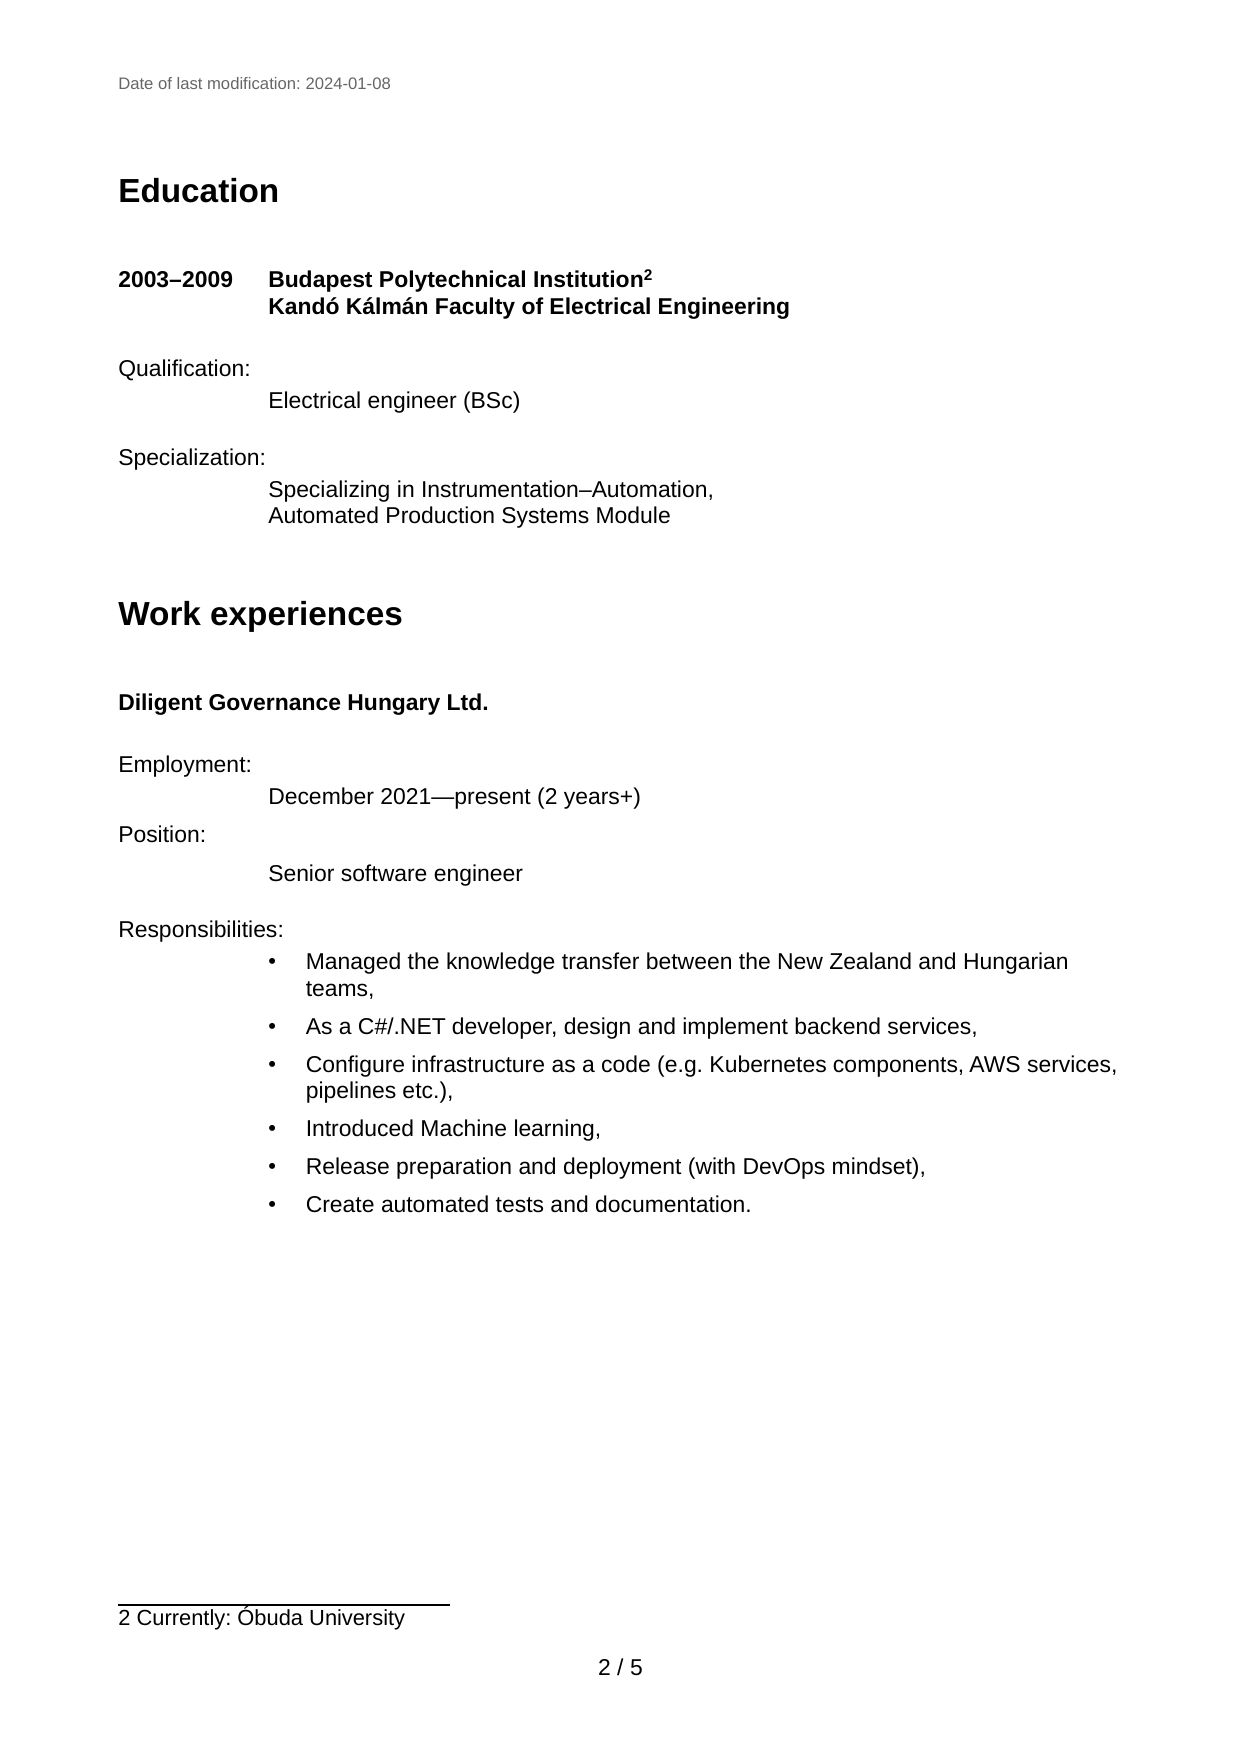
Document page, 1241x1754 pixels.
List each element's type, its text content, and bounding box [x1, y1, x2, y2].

text Senior software engineer [118, 859, 1122, 886]
subtitle Work experiences [118, 593, 1122, 632]
list Configure infrastructure as a code (e.g. Kubernetes components, AWS services, pipelines etc.), [268, 1051, 1122, 1103]
title Responsibilities: [118, 916, 1122, 942]
title Specialization: [118, 443, 1122, 470]
subtitle 2003–2009 Budapest Polytechnical Institution Kandó Kálmán Faculty of Electrical Engineering [118, 266, 1122, 319]
list Managed the knowledge transfer between the New Zealand and Hungarian teams, [268, 948, 1122, 1001]
title Employment: [118, 751, 1122, 777]
text Position: [118, 821, 1122, 848]
title Qualification: [118, 355, 1122, 381]
text Currently: Óbuda University [118, 1605, 1122, 1630]
list Release preparation and deployment (with DevOps mindset), [268, 1153, 1122, 1180]
list As a C#/.NET developer, design and implement backend services, [268, 1013, 1122, 1039]
text Electrical engineer (BSc) [118, 387, 1122, 414]
list Introduced Machine learning, [268, 1115, 1122, 1142]
text December 2021—present (2 years+) [118, 783, 1122, 810]
text Specializing in Instrumentation–Automation, Automated Production Systems Module [118, 476, 1122, 529]
list Create automated tests and documentation. [268, 1191, 1122, 1218]
subtitle Education [118, 171, 1122, 210]
subtitle Diligent Governance Hungary Ltd. [118, 688, 1122, 715]
